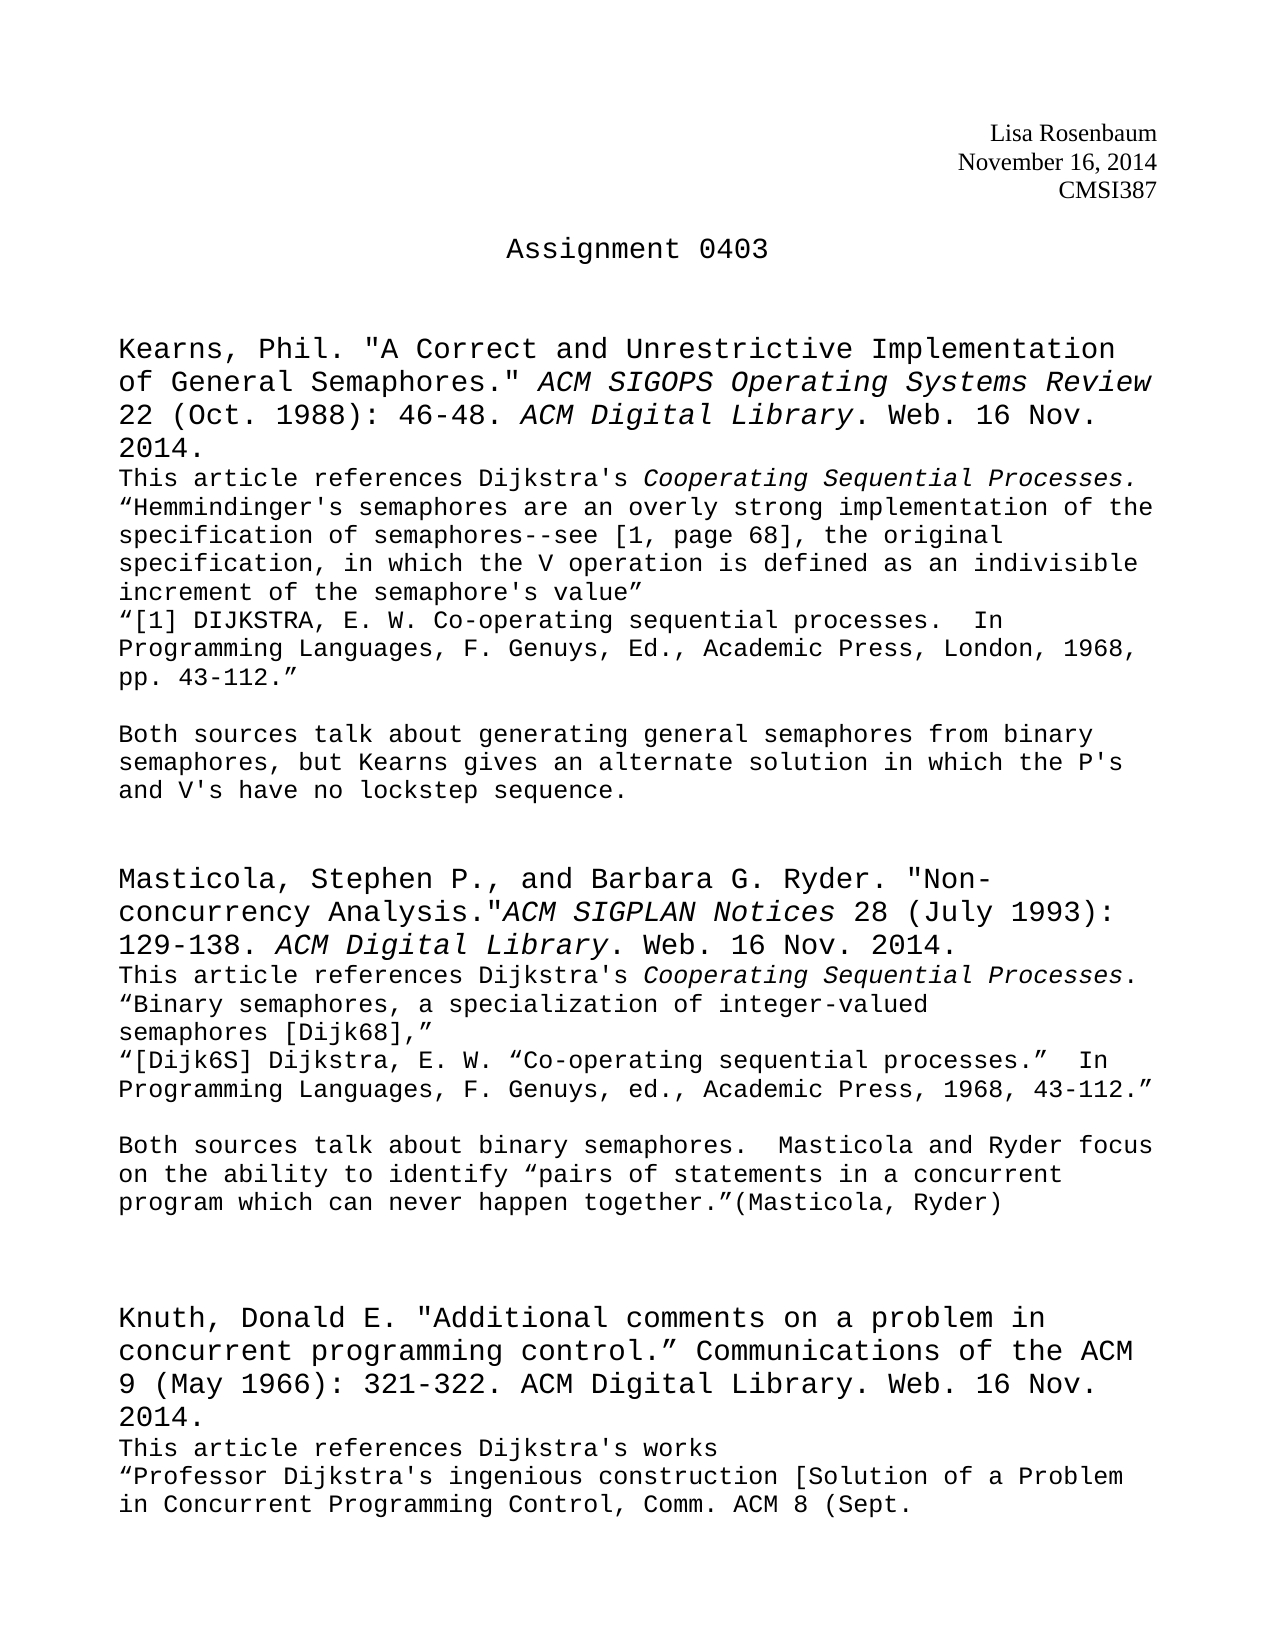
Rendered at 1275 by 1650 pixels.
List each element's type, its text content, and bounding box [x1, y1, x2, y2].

text This article references Dijkstra's Cooperating Sequential Processes. [118, 963, 1157, 991]
text “Hemmindinger's semaphores are an overly strong implementation of the [118, 494, 1157, 523]
text Kearns, Phil. "A Correct and Unrestrictive Implementation of General Semaphores." ACM SIGOPS Operating Systems Review 22 (Oct. 1988): 46-48. ACM Digital Library. Web. 16 Nov. 2014. [118, 334, 1157, 466]
text Masticola, Stephen P., and Barbara G. Ryder. "Non-concurrency Analysis."ACM SIGPLAN Notices 28 (July 1993): 129-138. ACM Digital Library. Web. 16 Nov. 2014. [118, 864, 1157, 963]
text “[1] DIJKSTRA, E. W. Co-operating sequential processes. In Programming Languages, F. Genuys, Ed., Academic Press, London, 1968, pp. 43-112.” [118, 608, 1157, 693]
text specification of semaphores--see [1, page 68], the original specification, in which the V operation is defined as an indivisible increment of the semaphore's value” [118, 523, 1157, 608]
text “Professor Dijkstra's ingenious construction [Solution of a Problem in Concurrent Programming Control, Comm. ACM 8 (Sept. [118, 1463, 1157, 1520]
text “[Dijk6S] Dijkstra, E. W. “Co-operating sequential processes.” In Programming Languages, F. Genuys, ed., Academic Press, 1968, 43-112.” [118, 1048, 1157, 1105]
text Knuth, Donald E. "Additional comments on a problem in concurrent programming control.” Communications of the ACM 9 (May 1966): 321-322. ACM Digital Library. Web. 16 Nov. 2014. [118, 1303, 1157, 1435]
text “Binary semaphores, a specialization of integer-valued [118, 991, 1157, 1020]
text Both sources talk about generating general semaphores from binary semaphores, but Kearns gives an alternate solution in which the P's and V's have no lockstep sequence. [118, 721, 1157, 806]
text semaphores [Dijk68],” [118, 1020, 1157, 1048]
text Both sources talk about binary semaphores. Masticola and Ryder focus on the ability to identify “pairs of statements in a concurrent program which can never happen together.”(Masticola, Ryder) [118, 1133, 1157, 1218]
text This article references Dijkstra's works [118, 1435, 1157, 1463]
text Assignment 0403 [118, 234, 1157, 267]
text This article references Dijkstra's Cooperating Sequential Processes. [118, 466, 1157, 494]
